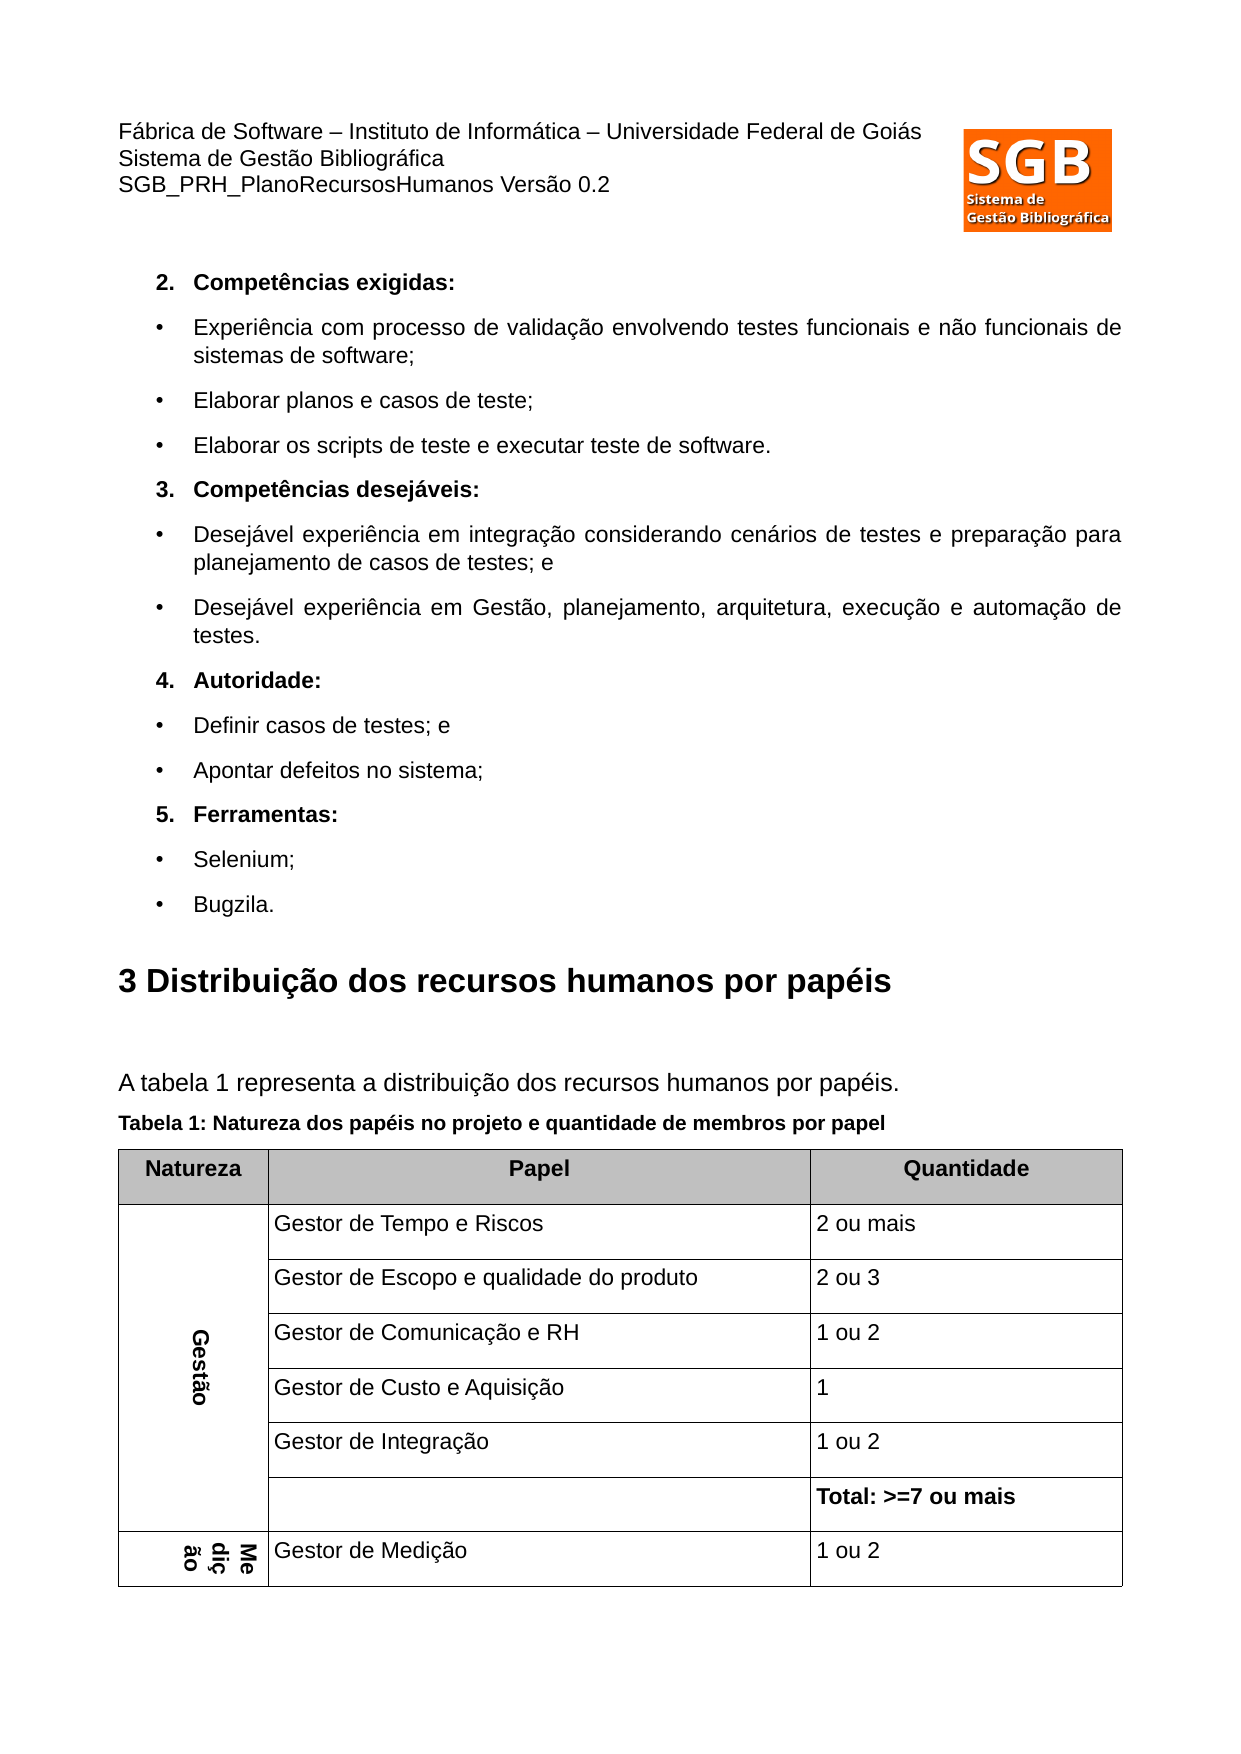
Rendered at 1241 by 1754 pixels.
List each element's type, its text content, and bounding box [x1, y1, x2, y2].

list Desejável experiência em Gestão, planejamento, arquitetura, execução e automação de testes. [156, 594, 1122, 649]
table_cell Gestor de Custo e Aquisição [269, 1369, 810, 1422]
table_cell Gestor de Integração [269, 1423, 810, 1477]
table_cell 1 [811, 1369, 1122, 1422]
list Experiência com processo de validação envolvendo testes funcionais e não funcionais de sistemas de software; [156, 314, 1122, 368]
picture [963, 129, 1112, 232]
table_cell 2 ou 3 [811, 1260, 1122, 1313]
list Ferramentas: [156, 801, 1122, 828]
list Competências exigidas: [156, 269, 1122, 296]
subtitle 3 Distribuição dos recursos humanos por papéis [118, 961, 1122, 999]
table_cell Gestão [119, 1205, 268, 1531]
list Definir casos de testes; e [156, 712, 1122, 738]
table_header Papel [269, 1150, 810, 1204]
list Bugzila. [156, 891, 1122, 917]
table_cell Gestor de Medição [269, 1532, 810, 1586]
table_cell 1 ou 2 [811, 1423, 1122, 1477]
table_cell Gestor de Escopo e qualidade do produto [269, 1260, 810, 1313]
table_cell 2 ou mais [811, 1205, 1122, 1258]
table_header Quantidade [811, 1150, 1122, 1204]
list Elaborar planos e casos de teste; [156, 387, 1122, 413]
table_header Natureza [119, 1150, 268, 1204]
table_cell Total: >=7 ou mais [811, 1478, 1122, 1531]
table_cell Gestor de Tempo e Riscos [269, 1205, 810, 1258]
list Selenium; [156, 846, 1122, 873]
table_cell Medição [119, 1532, 268, 1586]
table_cell [269, 1478, 810, 1531]
text Tabela 1: Natureza dos papéis no projeto e quantidade de membros por papel [118, 1111, 1122, 1135]
list Elaborar os scripts de teste e executar teste de software. [156, 432, 1122, 458]
list Apontar defeitos no sistema; [156, 757, 1122, 783]
list Desejável experiência em integração considerando cenários de testes e preparação para planejamento de casos de testes; e [156, 521, 1122, 576]
table_cell Gestor de Comunicação e RH [269, 1314, 810, 1368]
table_cell 1 ou 2 [811, 1532, 1122, 1586]
list Autoridade: [156, 667, 1122, 693]
table_cell 1 ou 2 [811, 1314, 1122, 1368]
text A tabela 1 representa a distribuição dos recursos humanos por papéis. [118, 1068, 1122, 1097]
list Competências desejáveis: [156, 476, 1122, 503]
